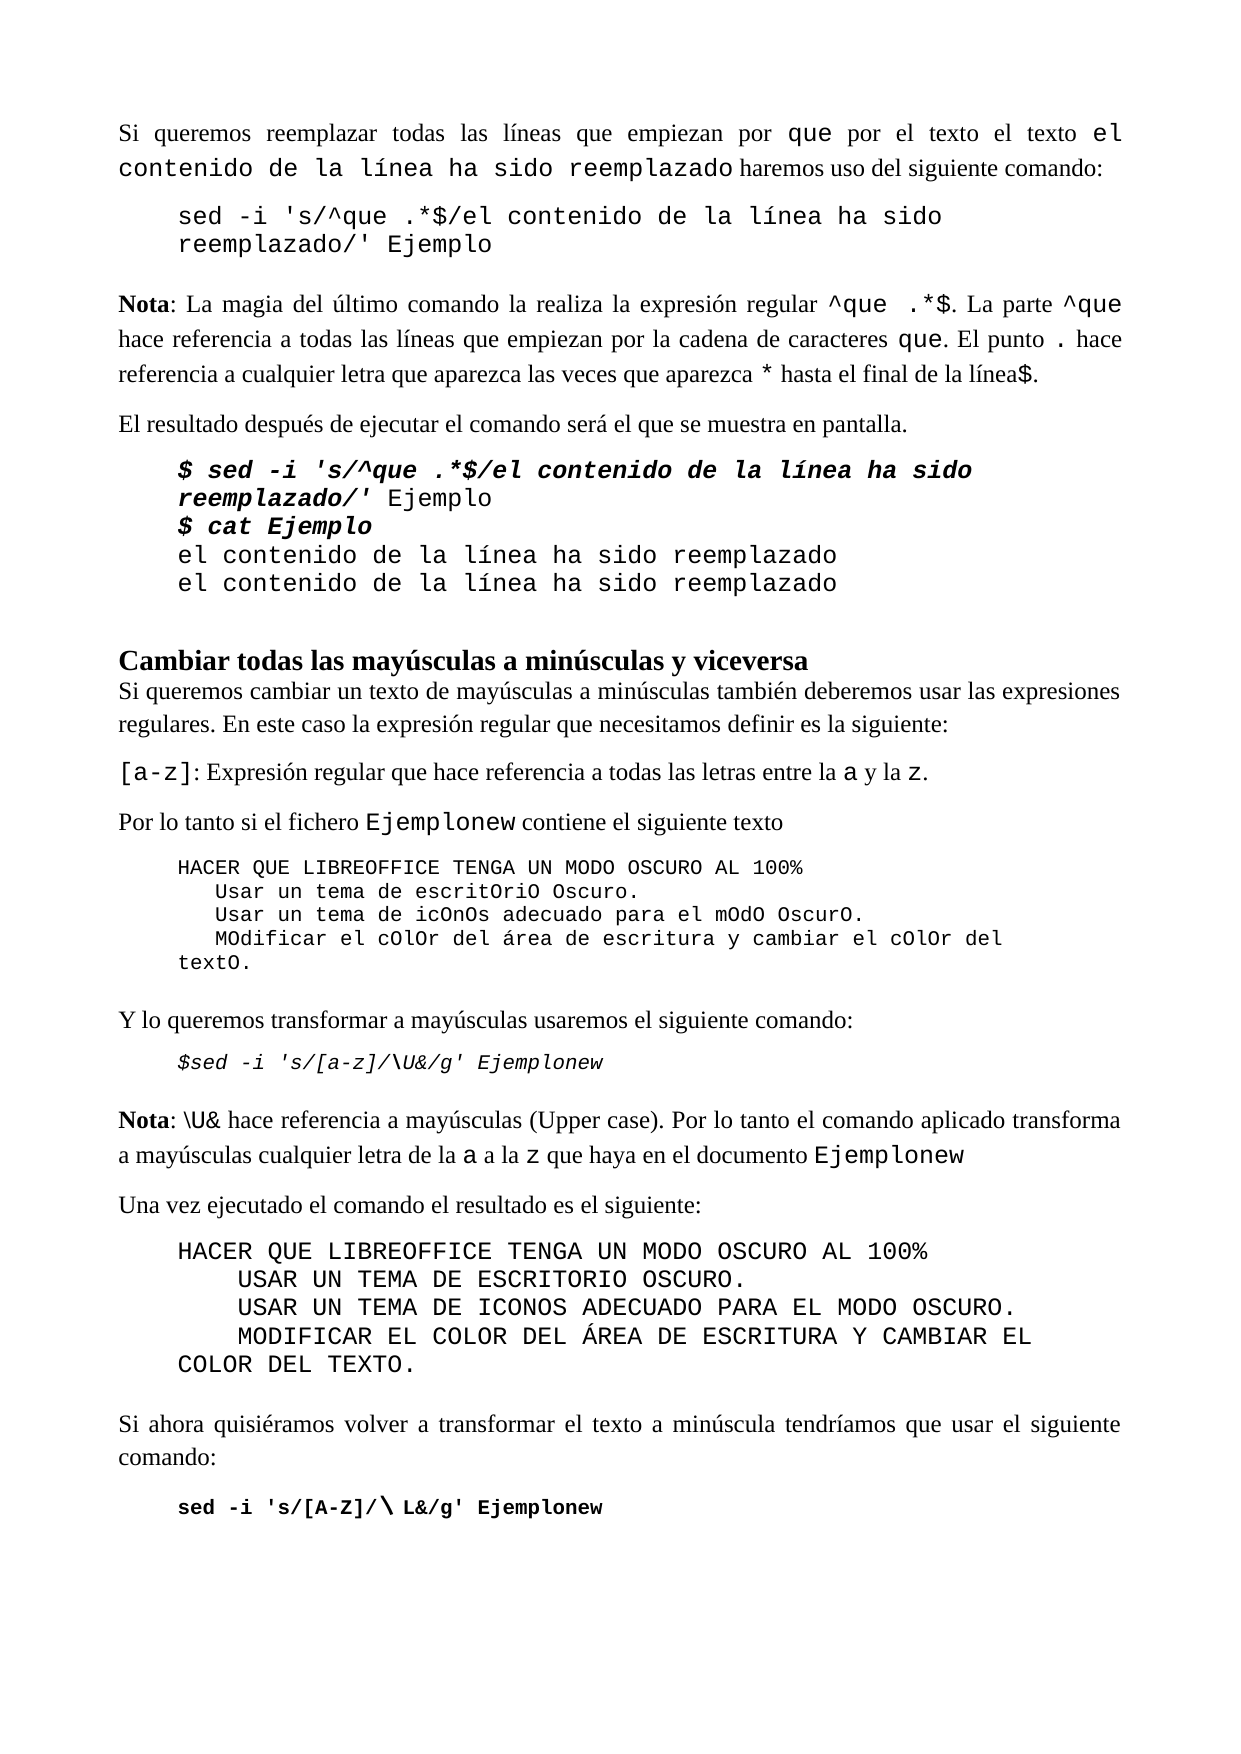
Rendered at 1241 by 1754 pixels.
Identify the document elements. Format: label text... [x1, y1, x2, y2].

text $ sed -i 's/^que .*$/el contenido de la línea ha sido reemplazado/' Ejemplo $ cat Ejemplo el contenido de la línea ha sido reemplazado el contenido de la línea ha sido reemplazado [177, 457, 1063, 599]
text Nota: La magia del último comando la realiza la expresión regular ^que .*$. La parte ^que hace referencia a todas las líneas que empiezan por la cadena de caracteres que. El punto . hace referencia a cualquier letra que aparezca las veces que aparezca * hasta el final de la línea$. [118, 289, 1122, 390]
text Si queremos reemplazar todas las líneas que empiezan por que por el texto el texto el contenido de la línea ha sido reemplazado haremos uso del siguiente comando: [118, 118, 1122, 184]
text [a-z]: Expresión regular que hace referencia a todas las letras entre la a y la z. [118, 757, 1122, 788]
text sed -i 's/[A-Z]/〵L&/g' Ejemplonew [177, 1490, 1063, 1520]
text HACER QUE LIBREOFFICE TENGA UN MODO OSCURO AL 100% USAR UN TEMA DE ESCRITORIO OSCURO. USAR UN TEMA DE ICONOS ADECUADO PARA EL MODO OSCURO. MODIFICAR EL COLOR DEL ÁREA DE ESCRITURA Y CAMBIAR EL COLOR DEL TEXTO. [177, 1238, 1063, 1380]
text Si queremos cambiar un texto de mayúsculas a minúsculas también deberemos usar las expresiones regulares. En este caso la expresión regular que necesitamos definir es la siguiente: [118, 676, 1122, 738]
text El resultado después de ejecutar el comando será el que se muestra en pantalla. [118, 409, 1122, 438]
text $sed -i 's/[a-z]/\U&/g' Ejemplonew [177, 1052, 1063, 1076]
text sed -i 's/^que .*$/el contenido de la línea ha sido reemplazado/' Ejemplo [177, 203, 1063, 260]
text Si ahora quisiéramos volver a transformar el texto a minúscula tendríamos que usar el siguiente comando: [118, 1409, 1122, 1471]
text Y lo queremos transformar a mayúsculas usaremos el siguiente comando: [118, 1005, 1122, 1033]
text Usar un tema de escritOriO Oscuro. [177, 881, 1063, 904]
text Una vez ejecutado el comando el resultado es el siguiente: [118, 1191, 1122, 1219]
text Por lo tanto si el fichero Ejemplonew contiene el siguiente texto [118, 807, 1122, 838]
text HACER QUE LIBREOFFICE TENGA UN MODO OSCURO AL 100% [177, 857, 1063, 881]
text MOdificar el cOlOr del área de escritura y cambiar el cOlOr del textO. [177, 928, 1063, 975]
text Nota: \U& hace referencia a mayúsculas (Upper case). Por lo tanto el comando aplicado transforma a mayúsculas cualquier letra de la a a la z que haya en el documento Ejemplonew [118, 1106, 1122, 1171]
text Usar un tema de icOnOs adecuado para el mOdO OscurO. [177, 904, 1063, 928]
subtitle Cambiar todas las mayúsculas a minúsculas y viceversa [118, 643, 1122, 676]
